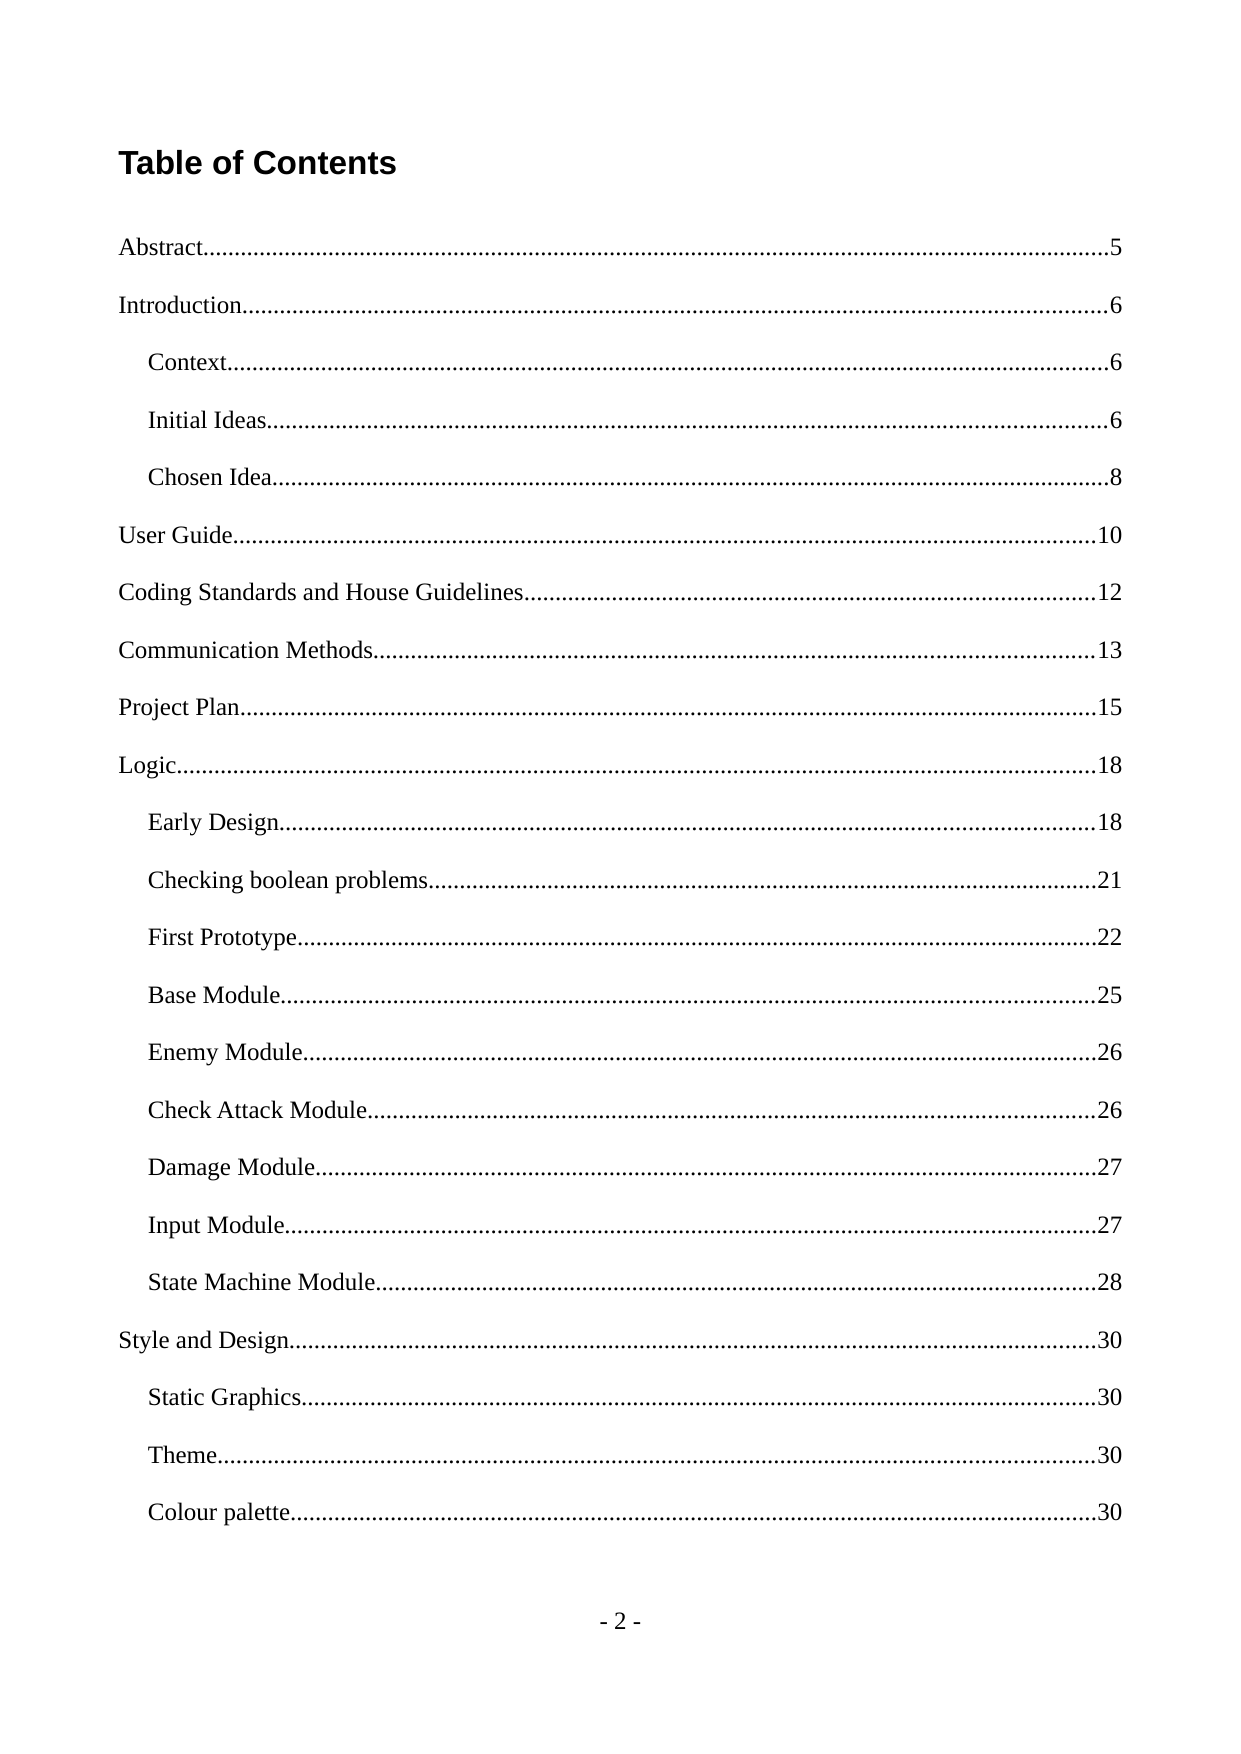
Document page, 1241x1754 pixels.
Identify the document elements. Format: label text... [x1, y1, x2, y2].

text Check Attack Module 26 [148, 1095, 1122, 1124]
text Style and Design 30 [118, 1325, 1122, 1354]
text Input Module 27 [148, 1210, 1122, 1239]
text Static Graphics 30 [148, 1382, 1122, 1411]
text Communication Methods 13 [118, 635, 1122, 664]
text Introduction 6 [118, 290, 1122, 319]
text Logic 18 [118, 750, 1122, 779]
text Enemy Module 26 [148, 1037, 1122, 1066]
text Coding Standards and House Guidelines 12 [118, 577, 1122, 606]
subtitle Table of Contents [118, 143, 1122, 182]
text Base Module 25 [148, 980, 1122, 1009]
text Damage Module 27 [148, 1152, 1122, 1181]
text Early Design 18 [148, 807, 1122, 836]
text Abstract 5 [118, 232, 1122, 261]
text Theme 30 [148, 1440, 1122, 1469]
text Project Plan 15 [118, 692, 1122, 721]
text User Guide 10 [118, 520, 1122, 549]
text State Machine Module 28 [148, 1267, 1122, 1296]
text Chosen Idea 8 [148, 462, 1122, 491]
text Initial Ideas 6 [148, 405, 1122, 434]
text Colour palette 30 [148, 1497, 1122, 1526]
text Context 6 [148, 347, 1122, 376]
text First Prototype 22 [148, 922, 1122, 951]
text Checking boolean problems 21 [148, 865, 1122, 894]
